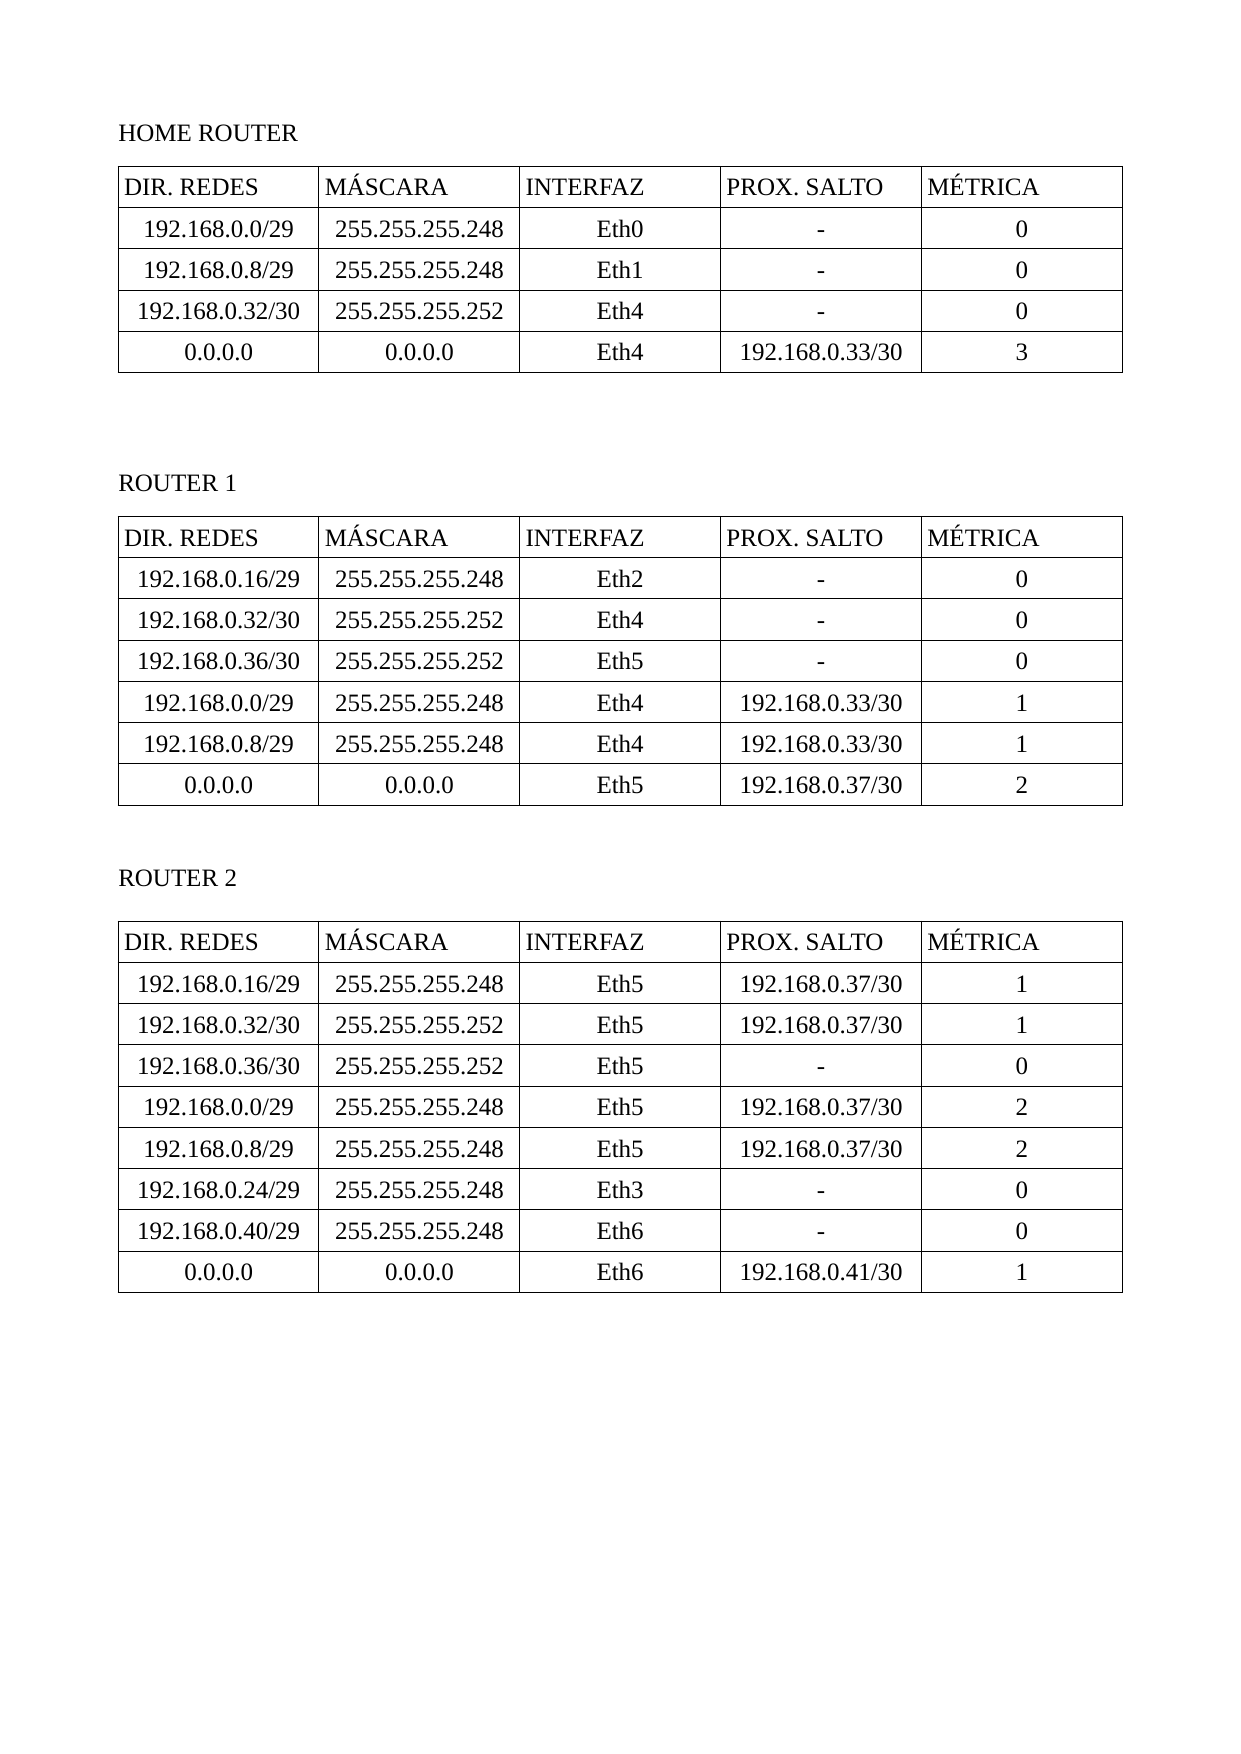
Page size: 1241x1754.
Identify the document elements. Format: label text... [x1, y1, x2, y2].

table_cell 192.168.0.8/29 [119, 723, 318, 763]
table_cell 192.168.0.8/29 [119, 249, 318, 289]
table_cell 0.0.0.0 [119, 1252, 318, 1292]
table_cell 1 [922, 723, 1122, 763]
table_cell Eth3 [520, 1169, 720, 1209]
table_cell 192.168.0.37/30 [721, 1087, 921, 1127]
table_cell Eth4 [520, 291, 720, 331]
table_cell Eth5 [520, 641, 720, 681]
table_cell Eth5 [520, 963, 720, 1003]
table_header DIR. REDES [119, 922, 318, 962]
table_header INTERFAZ [520, 167, 720, 207]
table_cell 0 [922, 249, 1122, 289]
table_cell 2 [922, 1128, 1122, 1168]
table_header MÉTRICA [922, 922, 1122, 962]
table_header MÁSCARA [319, 517, 519, 557]
table_cell 192.168.0.36/30 [119, 641, 318, 681]
table_cell 192.168.0.41/30 [721, 1252, 921, 1292]
table_cell 192.168.0.37/30 [721, 764, 921, 804]
table_cell 255.255.255.252 [319, 641, 519, 681]
table_cell 0 [922, 1210, 1122, 1251]
table_header PROX. SALTO [721, 922, 921, 962]
table_cell 0 [922, 291, 1122, 331]
table_cell 0.0.0.0 [319, 1252, 519, 1292]
table_cell 1 [922, 1252, 1122, 1292]
table_cell - [721, 558, 921, 598]
table_cell 192.168.0.33/30 [721, 723, 921, 763]
table_header DIR. REDES [119, 517, 318, 557]
table_cell Eth5 [520, 1128, 720, 1168]
table_cell 255.255.255.252 [319, 599, 519, 639]
table_cell 192.168.0.16/29 [119, 558, 318, 598]
table_cell Eth5 [520, 1004, 720, 1044]
text HOME ROUTER [118, 118, 1122, 147]
table_cell 0 [922, 599, 1122, 639]
table_cell 255.255.255.248 [319, 1087, 519, 1127]
table_header MÁSCARA [319, 167, 519, 207]
table_cell 255.255.255.248 [319, 249, 519, 289]
table_header DIR. REDES [119, 167, 318, 207]
table_cell - [721, 1169, 921, 1209]
table_cell 1 [922, 682, 1122, 722]
table_cell 192.168.0.16/29 [119, 963, 318, 1003]
table_cell 0 [922, 641, 1122, 681]
table_cell 255.255.255.248 [319, 1210, 519, 1251]
table_cell - [721, 1045, 921, 1086]
table_cell Eth6 [520, 1252, 720, 1292]
table_cell 192.168.0.40/29 [119, 1210, 318, 1251]
table_cell 0.0.0.0 [119, 332, 318, 372]
table_cell - [721, 249, 921, 289]
table_header INTERFAZ [520, 517, 720, 557]
table_header PROX. SALTO [721, 517, 921, 557]
table_header INTERFAZ [520, 922, 720, 962]
table_cell 255.255.255.248 [319, 208, 519, 248]
table_cell - [721, 291, 921, 331]
table_header PROX. SALTO [721, 167, 921, 207]
table_cell 192.168.0.32/30 [119, 291, 318, 331]
table_cell 255.255.255.252 [319, 291, 519, 331]
table_cell 2 [922, 764, 1122, 804]
table_header MÉTRICA [922, 517, 1122, 557]
table_cell - [721, 599, 921, 639]
table_cell 0.0.0.0 [319, 332, 519, 372]
table_cell 255.255.255.252 [319, 1004, 519, 1044]
table_cell 255.255.255.248 [319, 723, 519, 763]
table_cell 192.168.0.24/29 [119, 1169, 318, 1209]
table_cell 192.168.0.0/29 [119, 682, 318, 722]
table_cell 192.168.0.0/29 [119, 208, 318, 248]
table_cell - [721, 208, 921, 248]
table_cell 0 [922, 1169, 1122, 1209]
table_cell 0.0.0.0 [319, 764, 519, 804]
table_header MÁSCARA [319, 922, 519, 962]
table_cell - [721, 641, 921, 681]
table_cell Eth6 [520, 1210, 720, 1251]
table_cell 0 [922, 558, 1122, 598]
table_cell Eth4 [520, 723, 720, 763]
table_cell 255.255.255.248 [319, 1169, 519, 1209]
table_cell Eth4 [520, 682, 720, 722]
table_cell 255.255.255.248 [319, 963, 519, 1003]
table_cell 0.0.0.0 [119, 764, 318, 804]
table_cell 192.168.0.33/30 [721, 682, 921, 722]
table_cell 192.168.0.32/30 [119, 1004, 318, 1044]
table_header MÉTRICA [922, 167, 1122, 207]
table_cell 3 [922, 332, 1122, 372]
table_cell 192.168.0.8/29 [119, 1128, 318, 1168]
table_cell 192.168.0.33/30 [721, 332, 921, 372]
text ROUTER 2 [118, 863, 1122, 892]
table_cell Eth4 [520, 332, 720, 372]
table_cell Eth0 [520, 208, 720, 248]
table_cell 0 [922, 208, 1122, 248]
table_cell 192.168.0.0/29 [119, 1087, 318, 1127]
table_cell - [721, 1210, 921, 1251]
table_cell 0 [922, 1045, 1122, 1086]
table_cell Eth4 [520, 599, 720, 639]
table_cell 255.255.255.248 [319, 1128, 519, 1168]
table_cell 192.168.0.37/30 [721, 1128, 921, 1168]
table_cell 192.168.0.37/30 [721, 1004, 921, 1044]
table_cell Eth1 [520, 249, 720, 289]
table_cell 192.168.0.37/30 [721, 963, 921, 1003]
table_cell 255.255.255.248 [319, 682, 519, 722]
text ROUTER 1 [118, 468, 1122, 497]
table_cell 192.168.0.32/30 [119, 599, 318, 639]
table_cell 2 [922, 1087, 1122, 1127]
table_cell 255.255.255.252 [319, 1045, 519, 1086]
table_cell Eth5 [520, 1087, 720, 1127]
table_cell 192.168.0.36/30 [119, 1045, 318, 1086]
table_cell 1 [922, 1004, 1122, 1044]
table_cell Eth5 [520, 1045, 720, 1086]
table_cell Eth2 [520, 558, 720, 598]
table_cell 1 [922, 963, 1122, 1003]
table_cell 255.255.255.248 [319, 558, 519, 598]
table_cell Eth5 [520, 764, 720, 804]
